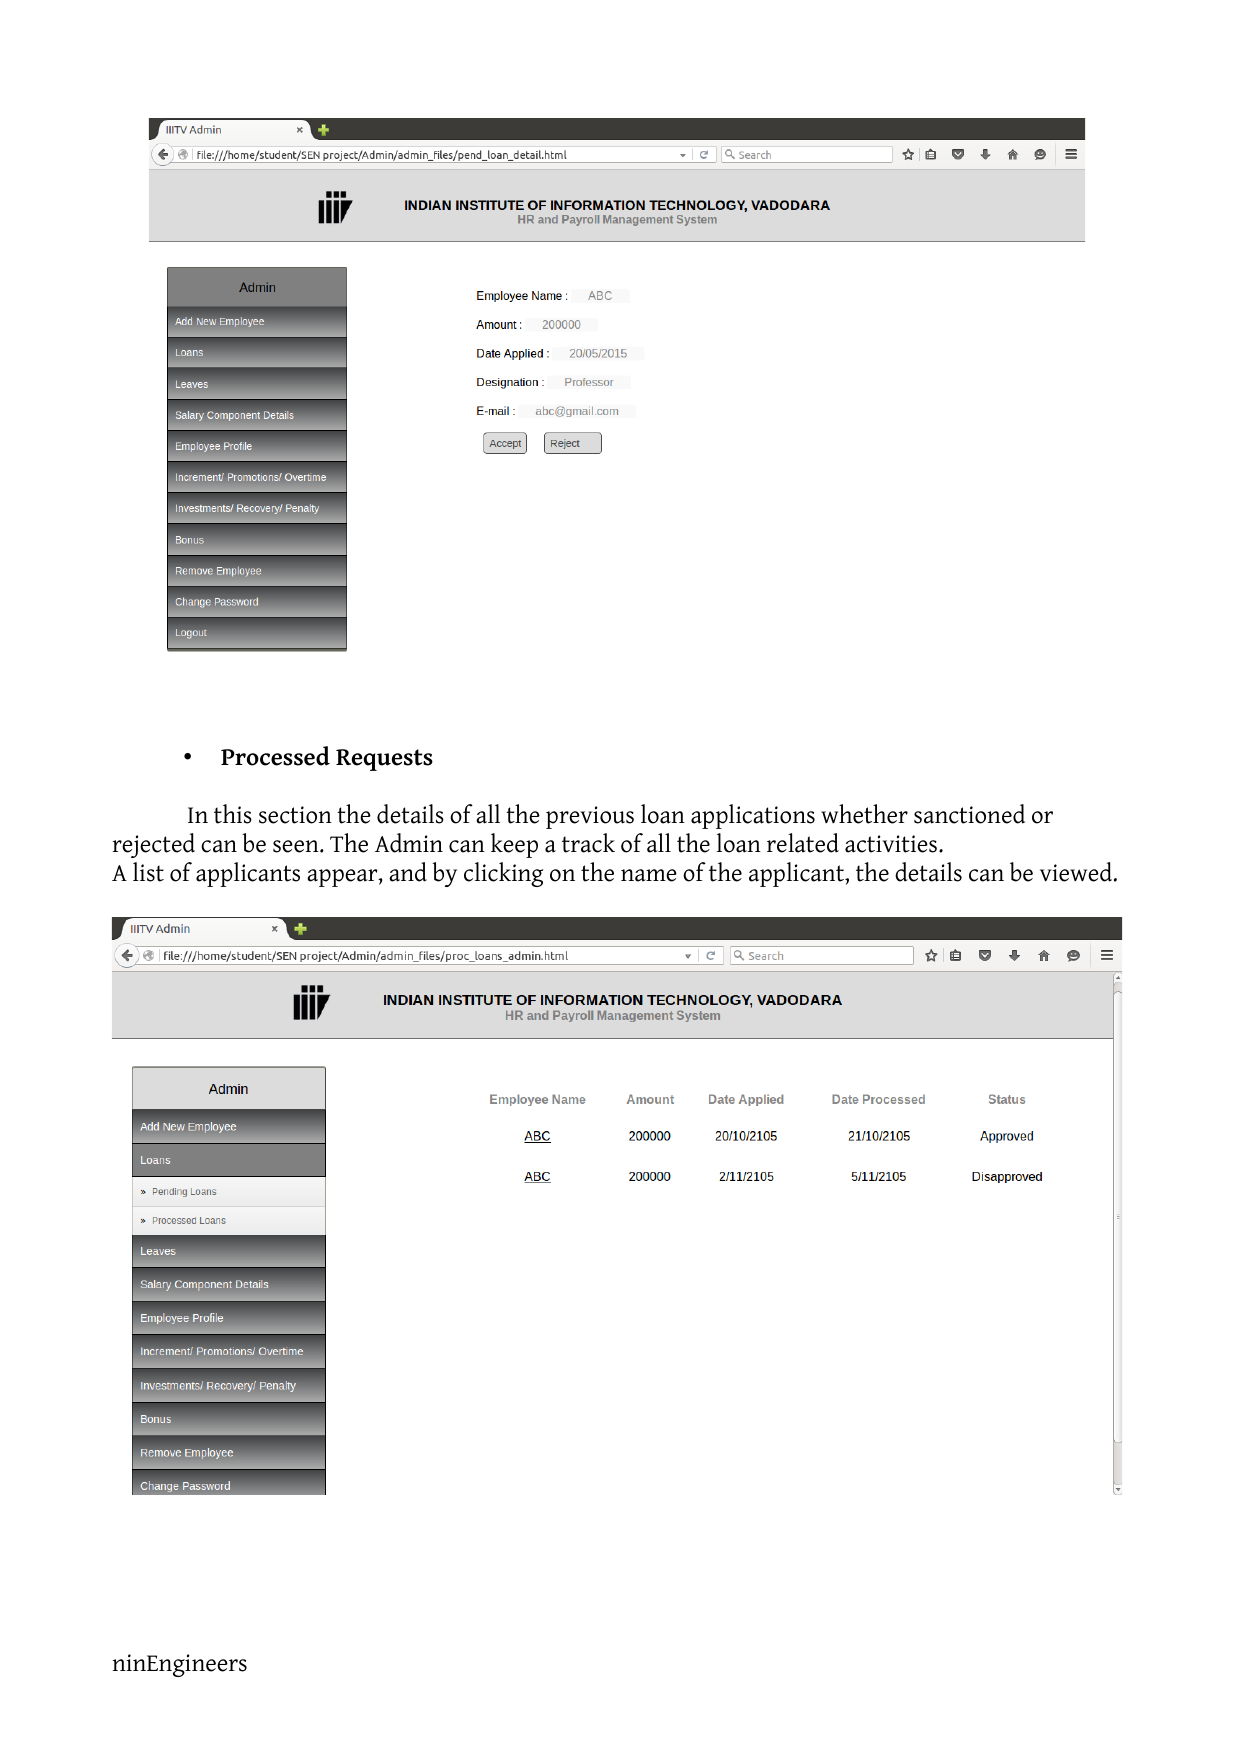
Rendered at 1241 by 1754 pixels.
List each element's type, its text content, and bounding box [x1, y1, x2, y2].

picture [111, 917, 1123, 1495]
text In this section the details of all the previous loan applications whether sanctioned or rejected can be seen. The Admin can keep a track of all the loan related activities. [112, 801, 1122, 859]
list Processed Requests [183, 743, 1122, 772]
text A list of applicants appear, and by clicking on the name of the applicant, the details can be viewed. [112, 859, 1122, 888]
picture [148, 118, 1085, 654]
